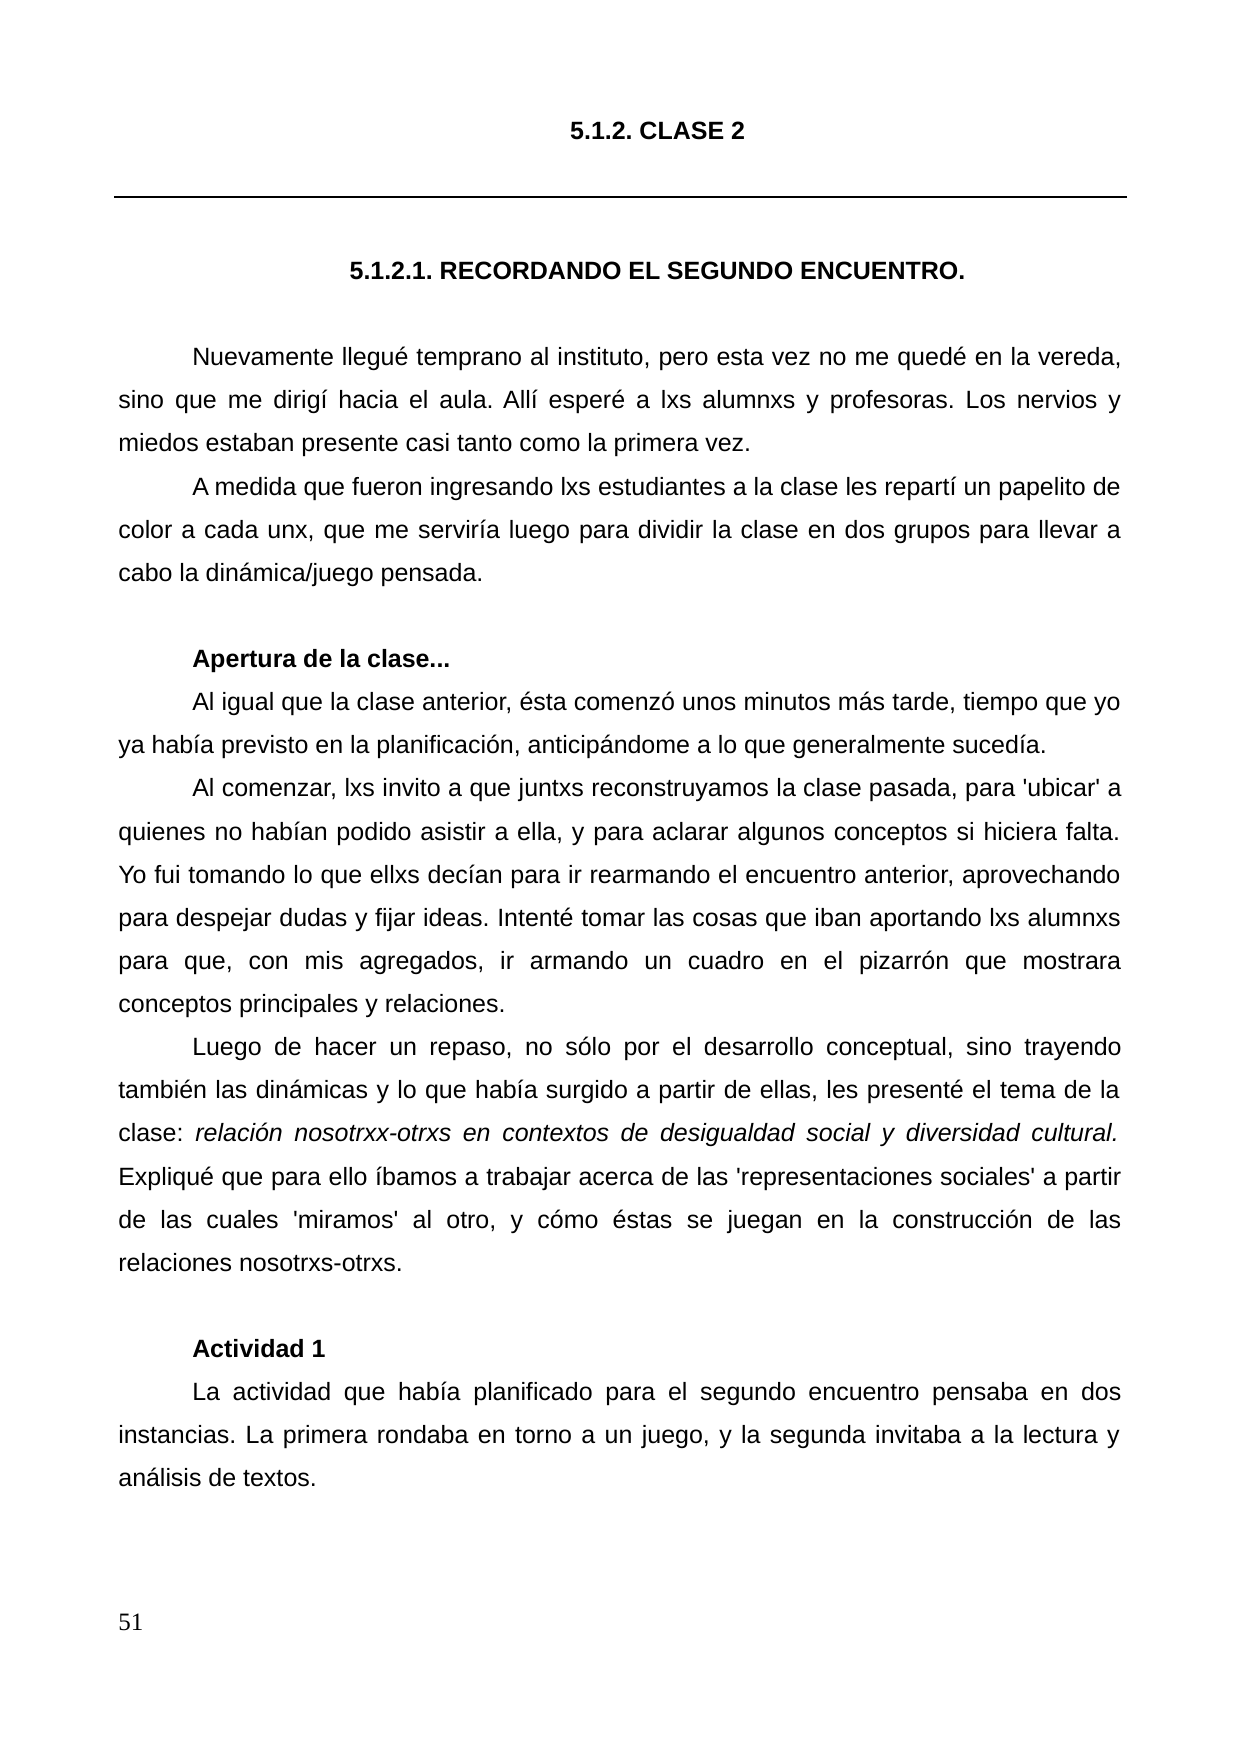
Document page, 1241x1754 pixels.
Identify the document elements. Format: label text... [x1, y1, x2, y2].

text Actividad 1 [118, 1334, 1123, 1363]
text Al igual que la clase anterior, ésta comenzó unos minutos más tarde, tiempo que yo ya había previsto en la planificación, anticipándome a lo que generalmente sucedía. [118, 687, 1123, 759]
text Al comenzar, lxs invito a que juntxs reconstruyamos la clase pasada, para 'ubicar' a quienes no habían podido asistir a ella, y para aclarar algunos conceptos si hiciera falta. Yo fui tomando lo que ellxs decían para ir rearmando el encuentro anterior, aprovechando para despejar dudas y fijar ideas. Intenté tomar las cosas que iban aportando lxs alumnxs para que, con mis agregados, ir armando un cuadro en el pizarrón que mostrara conceptos principales y relaciones. [118, 773, 1123, 1018]
text Nuevamente llegué temprano al instituto, pero esta vez no me quedé en la vereda, sino que me dirigí hacia el aula. Allí esperé a lxs alumnxs y profesoras. Los nervios y miedos estaban presente casi tanto como la primera vez. [118, 342, 1123, 457]
text Apertura de la clase... [118, 644, 1123, 673]
text 5.1.2.1. RECORDANDO EL SEGUNDO ENCUENTRO. [118, 256, 1123, 284]
text Luego de hacer un repaso, no sólo por el desarrollo conceptual, sino trayendo también las dinámicas y lo que había surgido a partir de ellas, les presenté el tema de la clase: relación nosotrxx-otrxs en contextos de desigualdad social y diversidad cultural. Expliqué que para ello íbamos a trabajar acerca de las 'representaciones sociales' a partir de las cuales 'miramos' al otro, y cómo éstas se juegan en la construcción de las relaciones nosotrxs-otrxs. [118, 1032, 1123, 1276]
text 5.1.2. CLASE 2 [118, 116, 1123, 144]
text A medida que fueron ingresando lxs estudiantes a la clase les repartí un papelito de color a cada unx, que me serviría luego para dividir la clase en dos grupos para llevar a cabo la dinámica/juego pensada. [118, 471, 1123, 586]
text La actividad que había planificado para el segundo encuentro pensaba en dos instancias. La primera rondaba en torno a un juego, y la segunda invitaba a la lectura y análisis de textos. [118, 1377, 1123, 1492]
